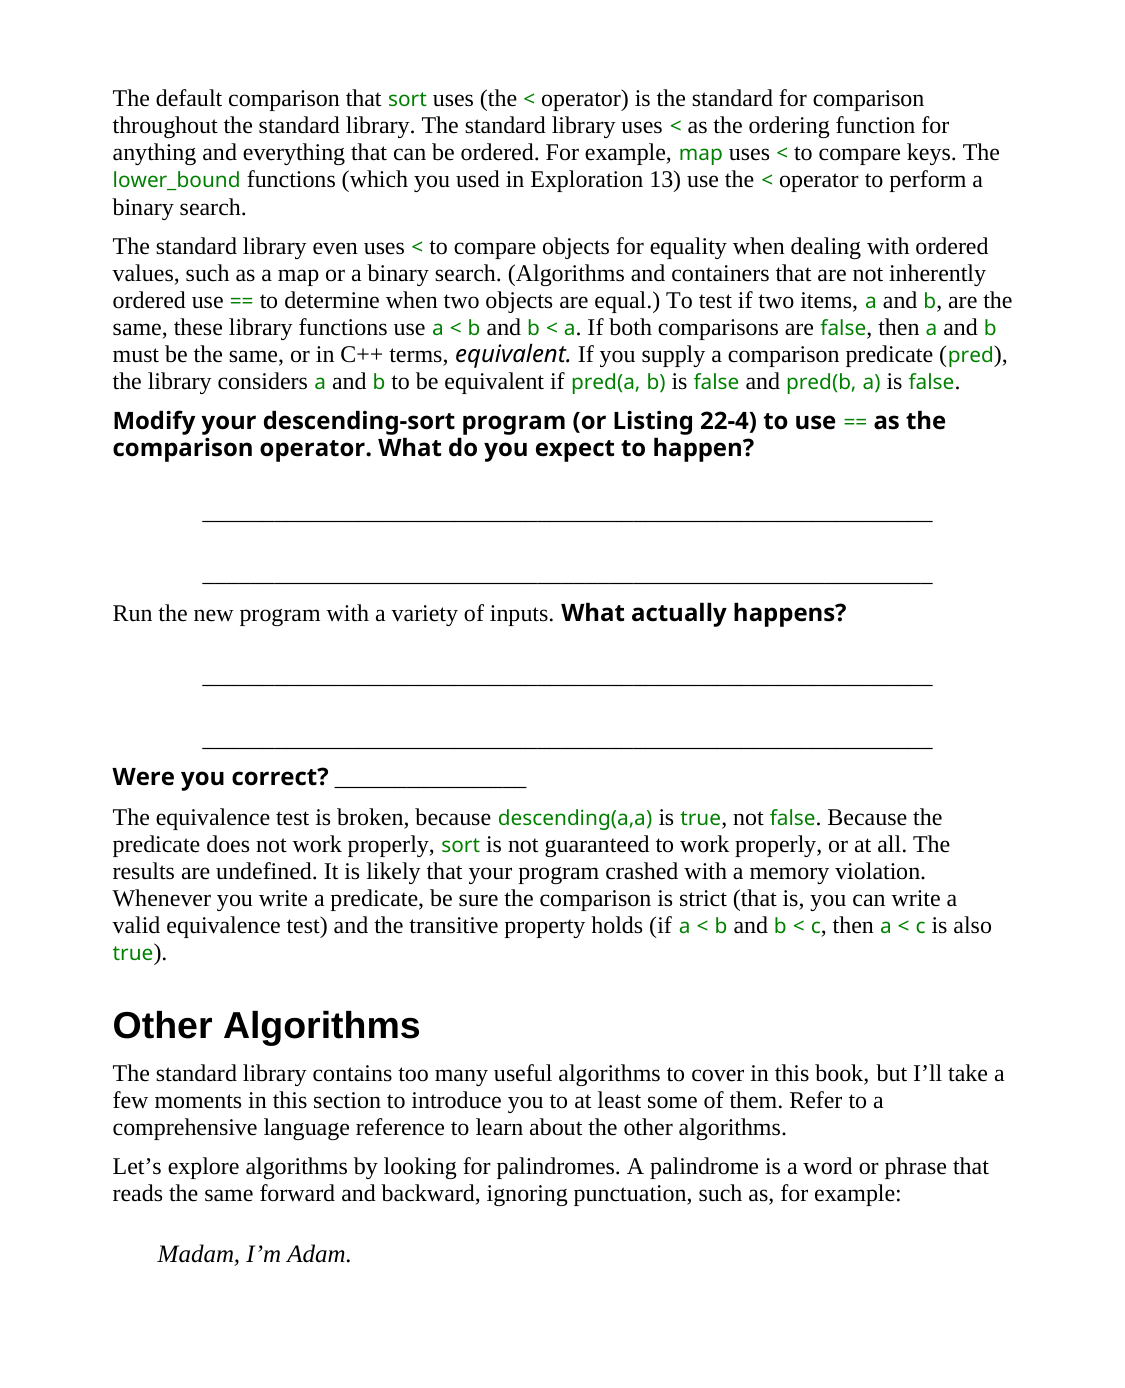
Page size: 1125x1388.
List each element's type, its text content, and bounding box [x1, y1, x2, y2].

text The standard library contains too many useful algorithms to cover in this book, but I’ll take a few moments in this section to introduce you to at least some of them. Refer to a comprehensive language reference to learn about the other algorithms. [112, 1059, 1012, 1141]
text Run the new program with a variety of inputs. What actually happens? [112, 599, 1012, 627]
text Modify your descending-sort program (or Listing 22-4) to use == as the comparison operator. What do you expect to happen? [112, 408, 1012, 462]
list _____________________________________________________________ [202, 724, 1012, 752]
list _____________________________________________________________ [202, 497, 1012, 524]
text The standard library even uses < to compare objects for equality when dealing with ordered values, such as a map or a binary search. (Algorithms and containers that are not inherently ordered use == to determine when two objects are equal.) To test if two items, a and b, are the same, these library functions use a < b and b < a. If both comparisons are false, then a and b must be the same, or in C++ terms, equivalent. If you supply a comparison predicate (pred), the library considers a and b to be equivalent if pred(a, b) is false and pred(b, a) is false. [112, 233, 1012, 395]
text The equivalence test is broken, because descending(a,a) is true, not false. Because the predicate does not work properly, sort is not guaranteed to work properly, or at all. The results are undefined. It is likely that your program crashed with a memory violation. Whenever you write a predicate, be sure the comparison is strict (that is, you can write a valid equivalence test) and the transitive property holds (if a < b and b < c, then a < c is also true). [112, 804, 1012, 966]
text Madam, I’m Adam. [157, 1241, 967, 1268]
list _____________________________________________________________ [202, 560, 1012, 587]
text Let’s explore algorithms by looking for palindromes. A palindrome is a word or phrase that reads the same forward and backward, ignoring punctuation, such as, for example: [112, 1153, 1012, 1207]
subtitle Other Algorithms [112, 1004, 1012, 1047]
text Were you correct? ________________ [112, 764, 1012, 791]
list _____________________________________________________________ [202, 662, 1012, 689]
text The default comparison that sort uses (the < operator) is the standard for comparison throughout the standard library. The standard library uses < as the ordering function for anything and everything that can be ordered. For example, map uses < to compare keys. The lower_bound functions (which you used in Exploration 13) use the < operator to perform a binary search. [112, 85, 1012, 220]
